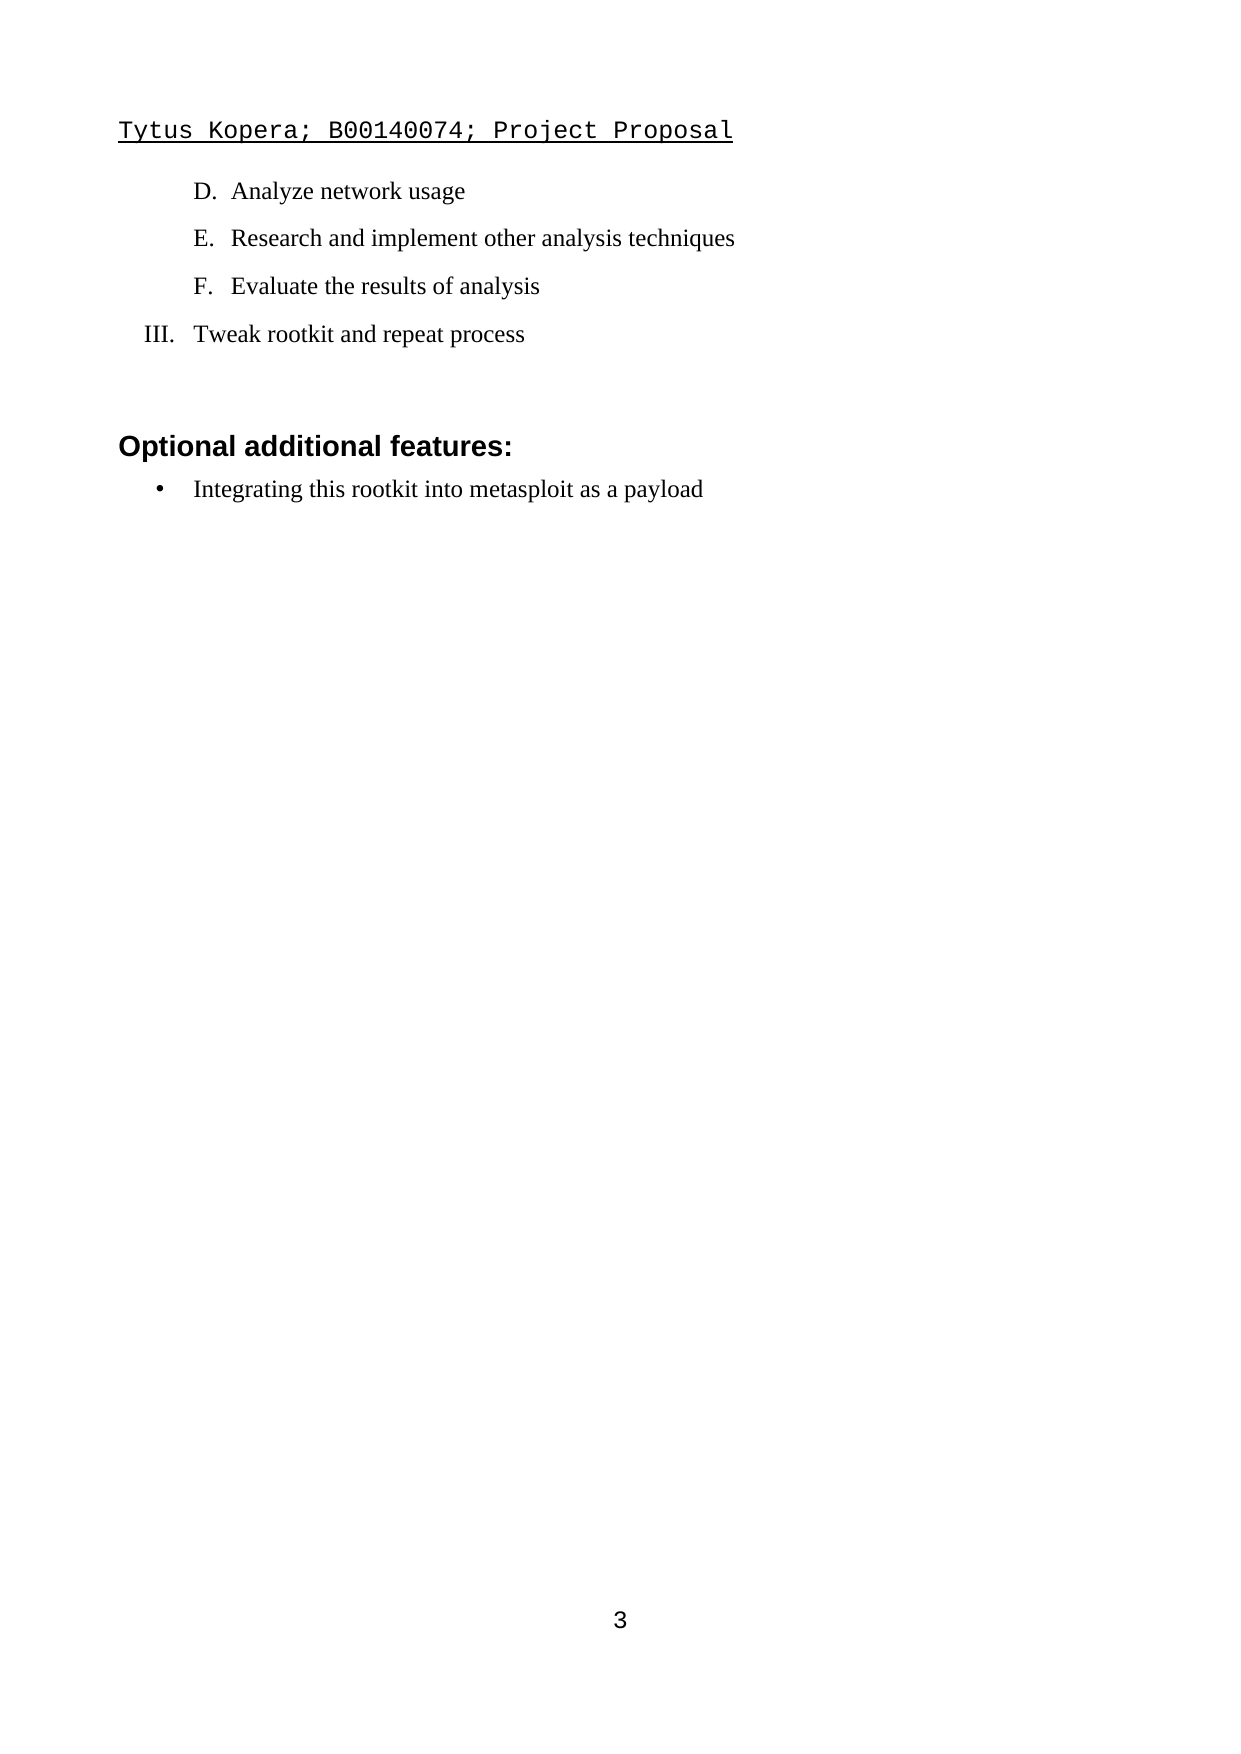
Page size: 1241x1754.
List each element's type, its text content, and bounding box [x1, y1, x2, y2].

list Tweak rootkit and repeat process [175, 319, 1122, 347]
list Evaluate the results of analysis [193, 271, 1122, 300]
subtitle Optional additional features: [118, 428, 1122, 462]
list Analyze network usage [193, 176, 1122, 205]
list Integrating this rootkit into metasploit as a payload [156, 474, 1122, 503]
list Research and implement other analysis techniques [193, 223, 1122, 252]
